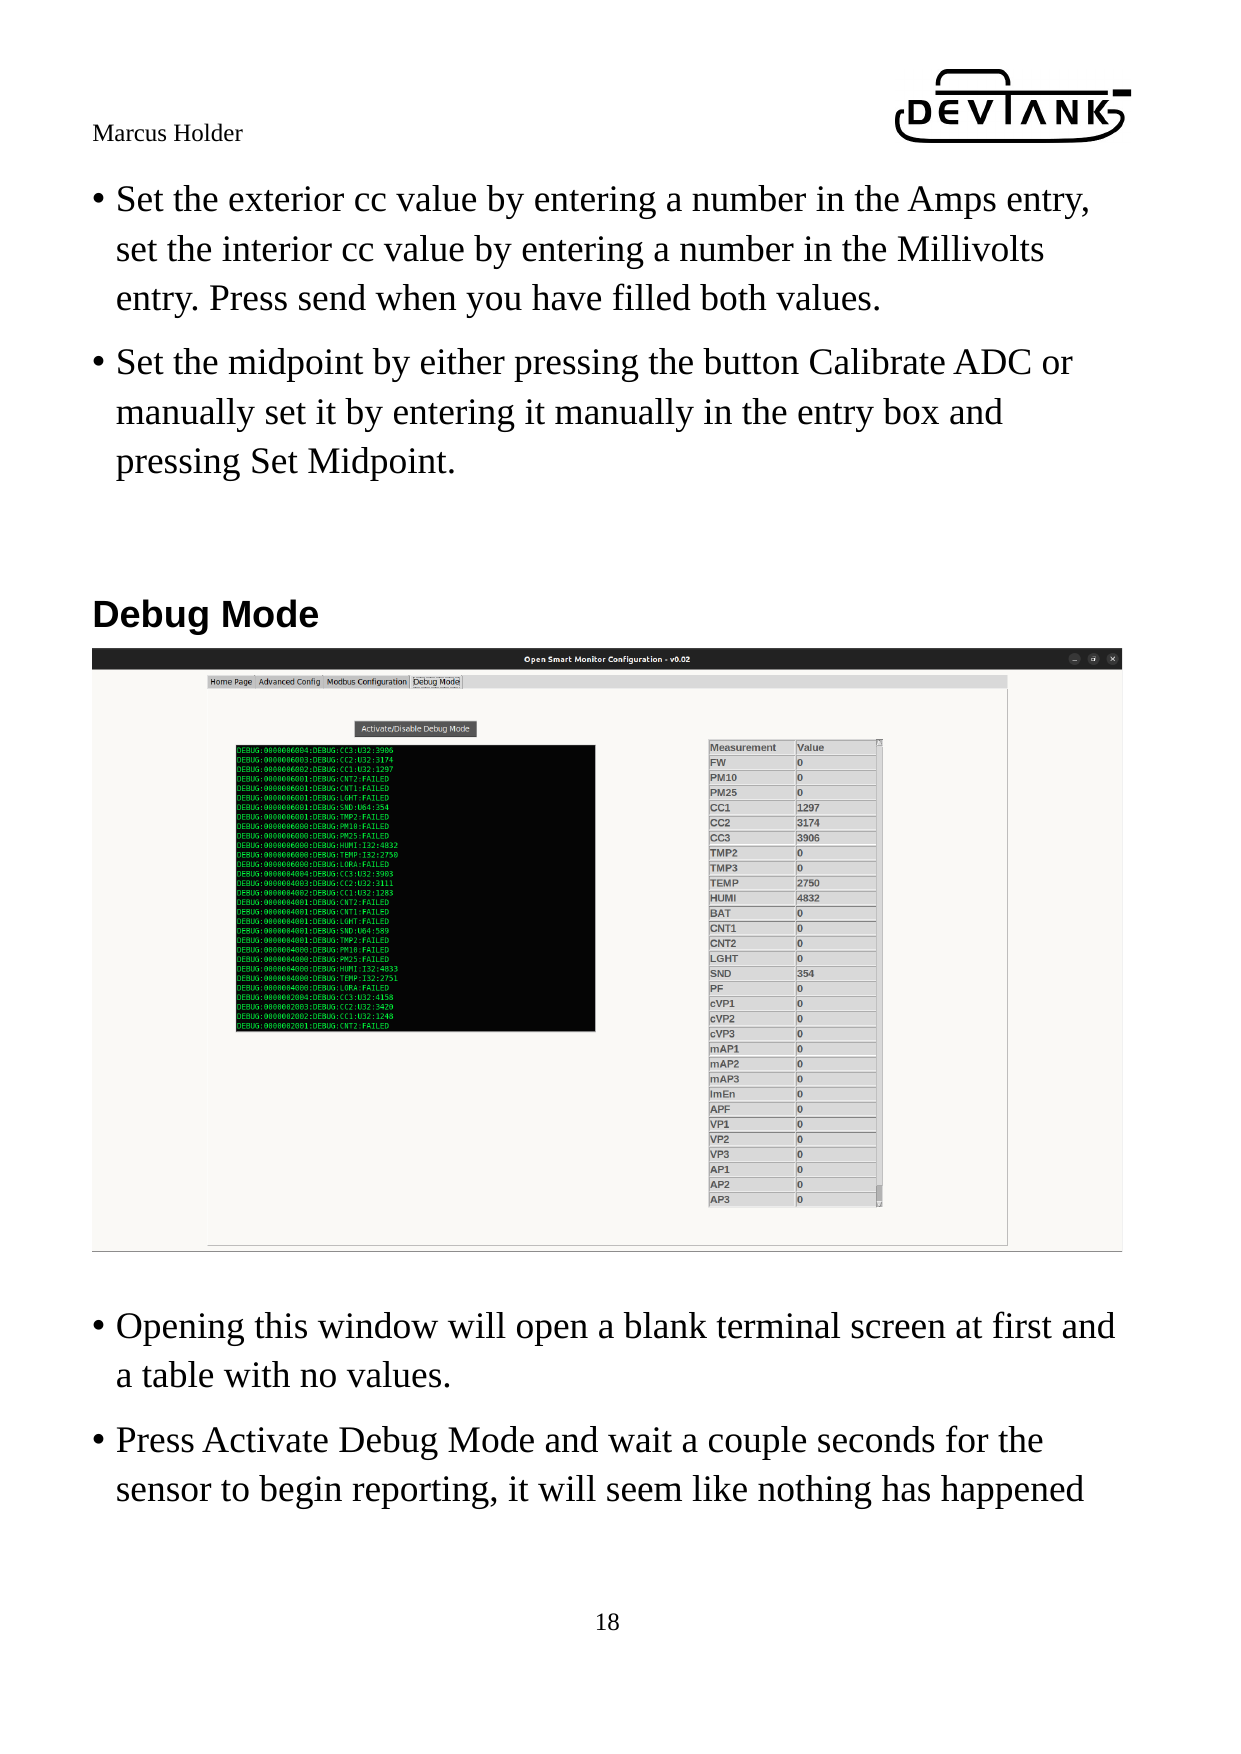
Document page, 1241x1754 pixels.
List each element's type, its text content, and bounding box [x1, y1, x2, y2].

list Set the midpoint by either pressing the button Calibrate ADC or manually set it by entering it manually in the entry box and pressing Set Midpoint. [92, 340, 1122, 482]
list Press Activate Debug Mode and wait a couple seconds for the sensor to begin reporting, it will seem like nothing has happened [92, 1417, 1122, 1510]
subtitle Debug Mode [92, 592, 1122, 636]
list Set the exterior cc value by entering a number in the Amps entry, set the interior cc value by entering a number in the Millivolts entry. Press send when you have filled both values. [92, 176, 1122, 319]
picture [895, 69, 1132, 143]
picture [92, 648, 1123, 1252]
list Opening this window will open a blank terminal screen at first and a table with no values. [92, 1303, 1122, 1396]
